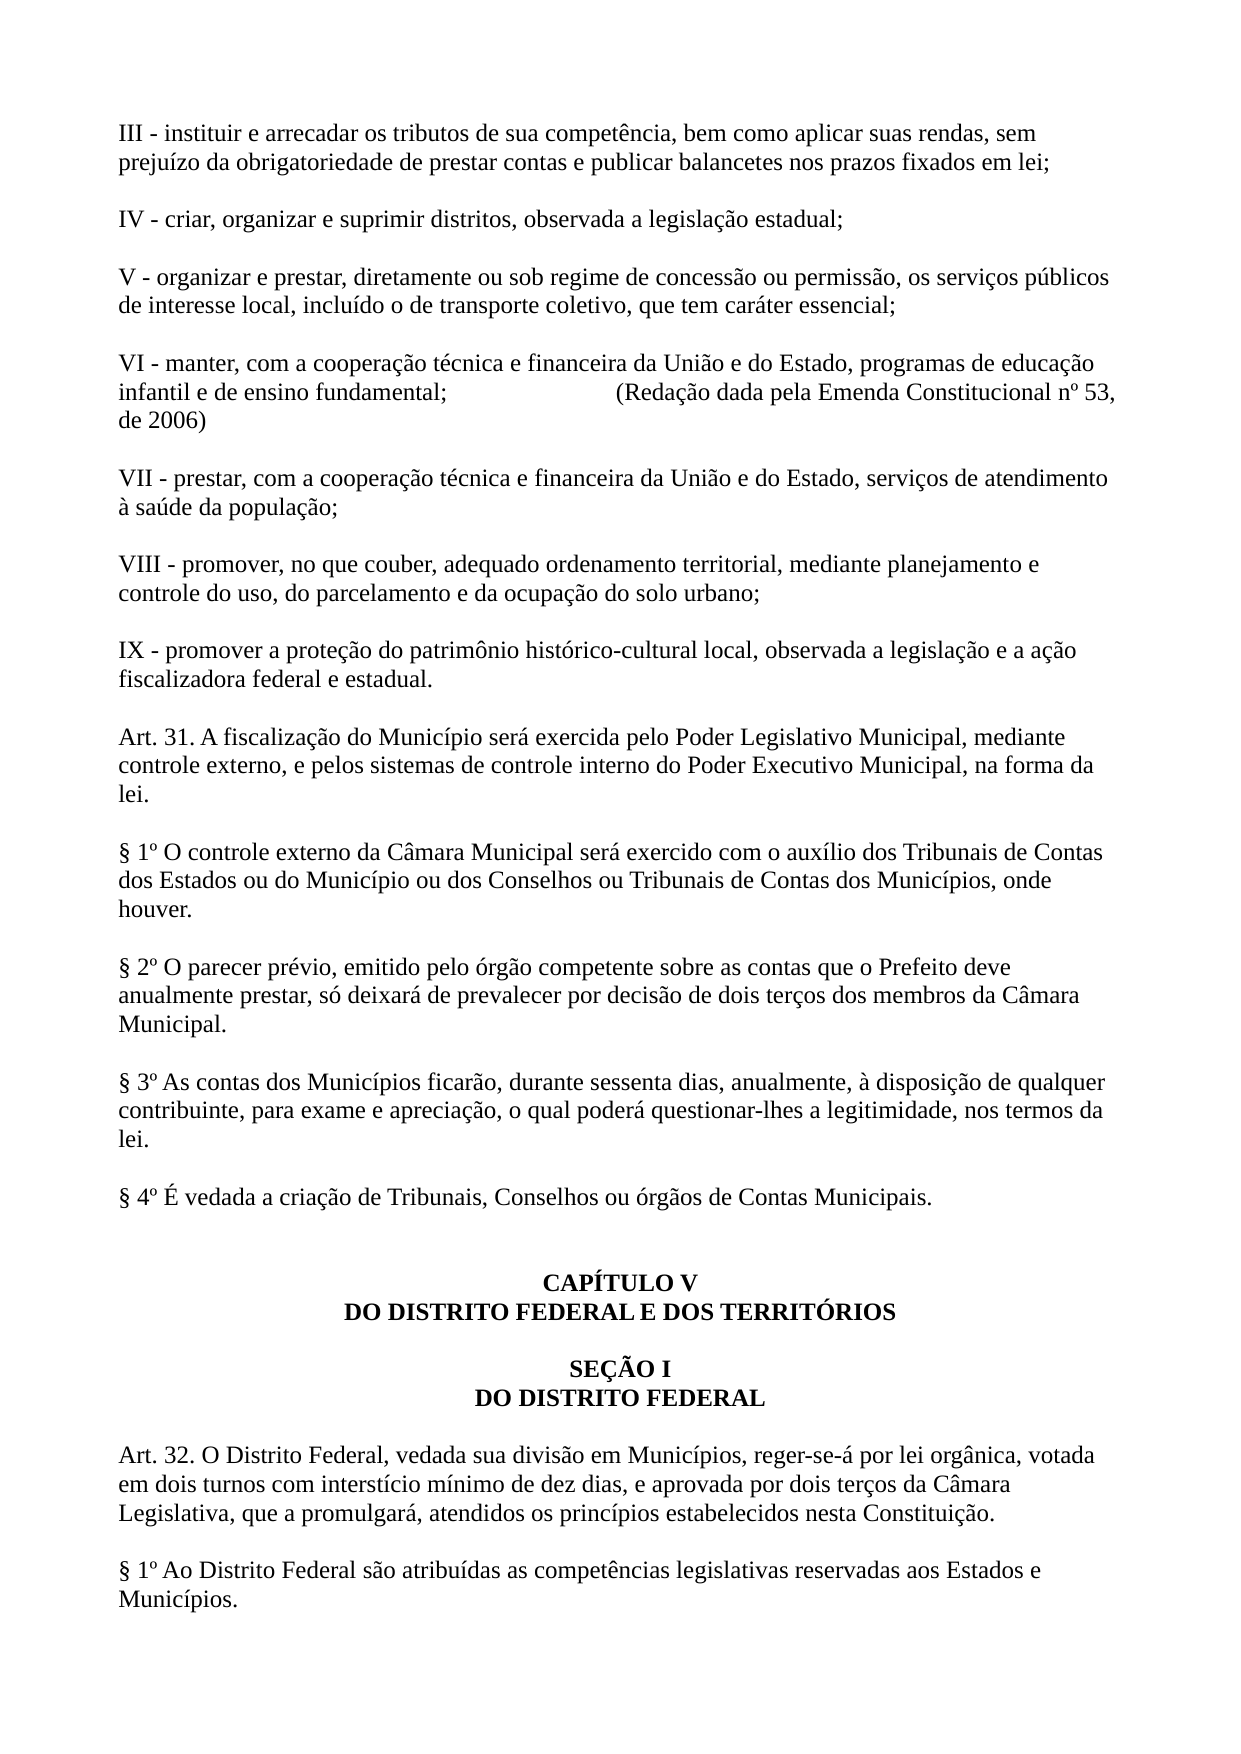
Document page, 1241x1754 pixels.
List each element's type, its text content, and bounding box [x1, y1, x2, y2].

text § 3º As contas dos Municípios ficarão, durante sessenta dias, anualmente, à disposição de qualquer contribuinte, para exame e apreciação, o qual poderá questionar-lhes a legitimidade, nos termos da lei. [118, 1067, 1122, 1153]
text CAPÍTULO V [118, 1268, 1122, 1297]
text § 2º O parecer prévio, emitido pelo órgão competente sobre as contas que o Prefeito deve anualmente prestar, só deixará de prevalecer por decisão de dois terços dos membros da Câmara Municipal. [118, 952, 1122, 1038]
text § 1º Ao Distrito Federal são atribuídas as competências legislativas reservadas aos Estados e Municípios. [118, 1556, 1122, 1613]
text § 1º O controle externo da Câmara Municipal será exercido com o auxílio dos Tribunais de Contas dos Estados ou do Município ou dos Conselhos ou Tribunais de Contas dos Municípios, onde houver. [118, 837, 1122, 923]
text Art. 31. A fiscalização do Município será exercida pelo Poder Legislativo Municipal, mediante controle externo, e pelos sistemas de controle interno do Poder Executivo Municipal, na forma da lei. [118, 722, 1122, 808]
text DO DISTRITO FEDERAL E DOS TERRITÓRIOS [118, 1297, 1122, 1326]
text V - organizar e prestar, diretamente ou sob regime de concessão ou permissão, os serviços públicos de interesse local, incluído o de transporte coletivo, que tem caráter essencial; [118, 262, 1122, 319]
text IX - promover a proteção do patrimônio histórico-cultural local, observada a legislação e a ação fiscalizadora federal e estadual. [118, 636, 1122, 693]
text VII - prestar, com a cooperação técnica e financeira da União e do Estado, serviços de atendimento à saúde da população; [118, 463, 1122, 521]
text DO DISTRITO FEDERAL [118, 1383, 1122, 1412]
text § 4º É vedada a criação de Tribunais, Conselhos ou órgãos de Contas Municipais. [118, 1182, 1122, 1211]
text III - instituir e arrecadar os tributos de sua competência, bem como aplicar suas rendas, sem prejuízo da obrigatoriedade de prestar contas e publicar balancetes nos prazos fixados em lei; [118, 118, 1122, 176]
text Art. 32. O Distrito Federal, vedada sua divisão em Municípios, reger-se-á por lei orgânica, votada em dois turnos com interstício mínimo de dez dias, e aprovada por dois terços da Câmara Legislativa, que a promulgará, atendidos os princípios estabelecidos nesta Constituição. [118, 1441, 1122, 1527]
text SEÇÃO I [118, 1354, 1122, 1383]
text VIII - promover, no que couber, adequado ordenamento territorial, mediante planejamento e controle do uso, do parcelamento e da ocupação do solo urbano; [118, 549, 1122, 607]
text IV - criar, organizar e suprimir distritos, observada a legislação estadual; [118, 204, 1122, 233]
text VI - manter, com a cooperação técnica e financeira da União e do Estado, programas de educação infantil e de ensino fundamental; (Redação dada pela Emenda Constitucional nº 53, de 2006) [118, 348, 1122, 434]
